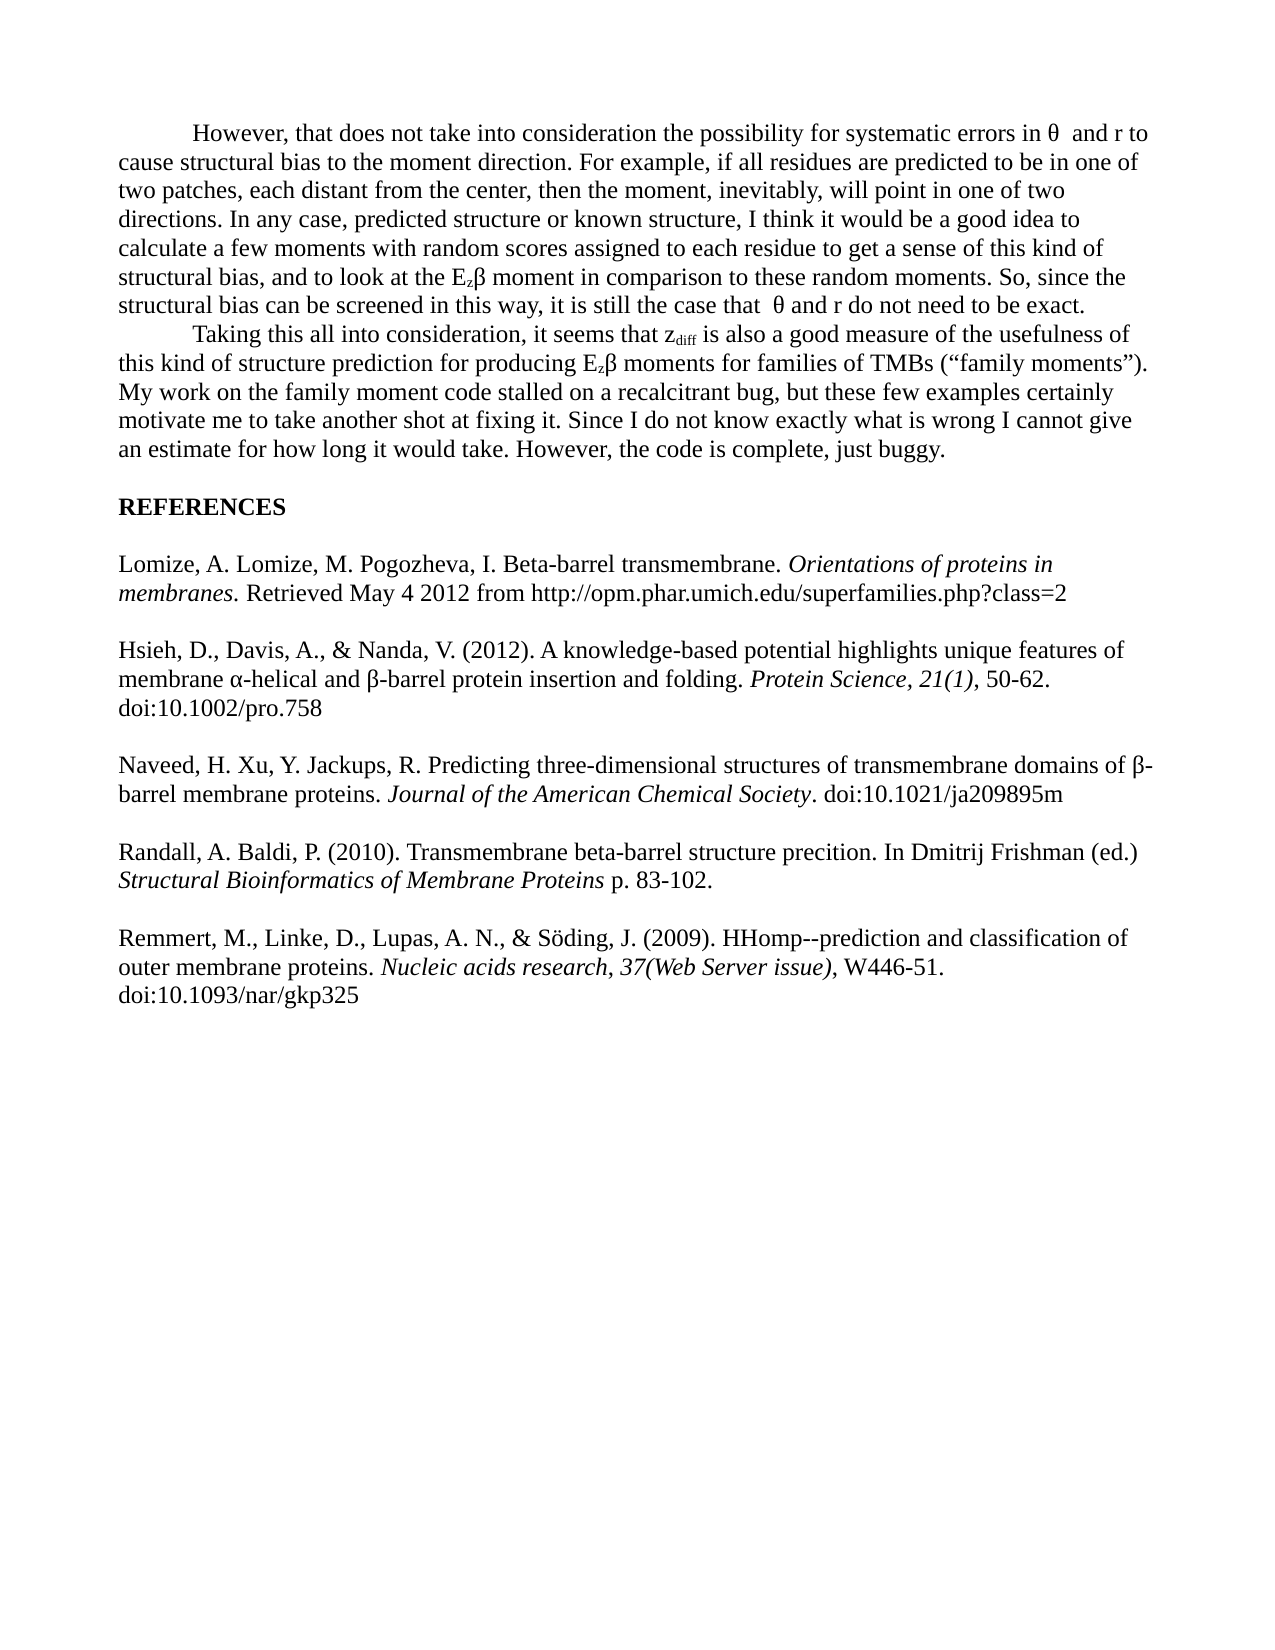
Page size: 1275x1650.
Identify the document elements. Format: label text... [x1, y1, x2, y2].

text Hsieh, D., Davis, A., & Nanda, V. (2012). A knowledge-based potential highlights unique features of membrane α-helical and β-barrel protein insertion and folding. Protein Science, 21(1), 50-62. doi:10.1002/pro.758 [118, 636, 1157, 722]
text Taking this all into consideration, it seems that zdiff is also a good measure of the usefulness of this kind of structure prediction for producing Ezβ moments for families of TMBs (“family moments”). My work on the family moment code stalled on a recalcitrant bug, but these few examples certainly motivate me to take another shot at fixing it. Since I do not know exactly what is wrong I cannot give an estimate for how long it would take. However, the code is complete, just buggy. [118, 319, 1157, 463]
text Lomize, A. Lomize, M. Pogozheva, I. Beta-barrel transmembrane. Orientations of proteins in membranes. Retrieved May 4 2012 from http://opm.phar.umich.edu/superfamilies.php?class=2 [118, 549, 1157, 607]
text However, that does not take into consideration the possibility for systematic errors in θ and r to cause structural bias to the moment direction. For example, if all residues are predicted to be in one of two patches, each distant from the center, then the moment, inevitably, will point in one of two directions. In any case, predicted structure or known structure, I think it would be a good idea to calculate a few moments with random scores assigned to each residue to get a sense of this kind of structural bias, and to look at the Ezβ moment in comparison to these random moments. So, since the structural bias can be screened in this way, it is still the case that θ and r do not need to be exact. [118, 118, 1157, 319]
text REFERENCES [118, 492, 1157, 521]
text Naveed, H. Xu, Y. Jackups, R. Predicting three-dimensional structures of transmembrane domains of β-barrel membrane proteins. Journal of the American Chemical Society. doi:10.1021/ja209895m [118, 751, 1157, 808]
text Randall, A. Baldi, P. (2010). Transmembrane beta-barrel structure precition. In Dmitrij Frishman (ed.) Structural Bioinformatics of Membrane Proteins p. 83-102. [118, 837, 1157, 894]
text Remmert, M., Linke, D., Lupas, A. N., & Söding, J. (2009). HHomp--prediction and classification of outer membrane proteins. Nucleic acids research, 37(Web Server issue), W446-51. doi:10.1093/nar/gkp325 [118, 923, 1157, 1009]
